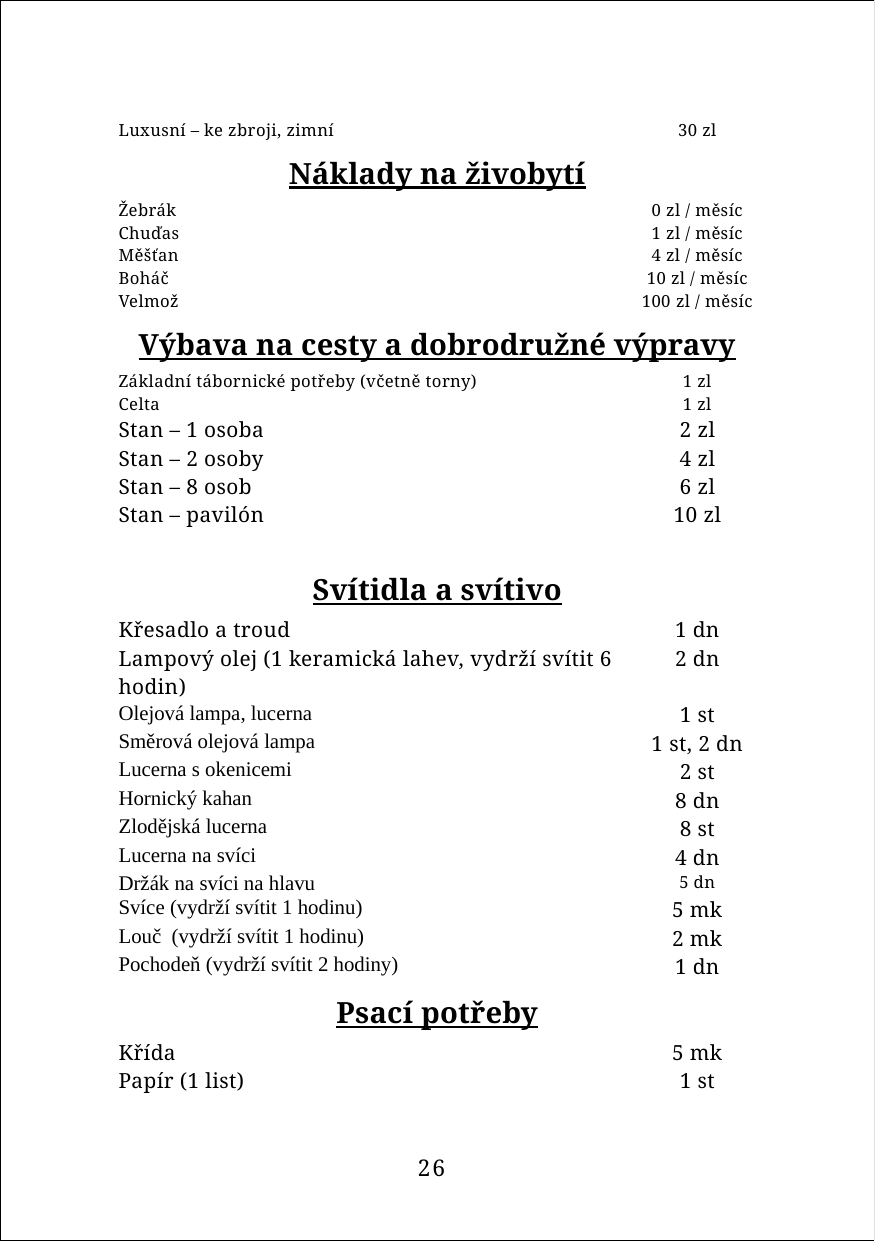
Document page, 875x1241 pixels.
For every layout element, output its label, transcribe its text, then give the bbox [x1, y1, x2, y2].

table_cell 5 mk [638, 895, 756, 924]
table_cell 1 st [638, 701, 756, 729]
table_cell 1 zl [638, 370, 756, 393]
table_cell Držák na svíci na hlavu [118, 871, 638, 895]
table_cell Velmož [118, 290, 638, 312]
table_cell Boháč [118, 267, 638, 289]
table_cell Luxusní – ke zbroji, zimní [118, 118, 638, 141]
table_cell Směrová olejová lampa [118, 729, 638, 757]
table_cell 4 zl / měsíc [638, 244, 756, 267]
table_cell 4 zl [638, 444, 756, 472]
table_cell Lucerna s okenicemi [118, 758, 638, 786]
table_cell 1 zl [638, 393, 756, 415]
table_cell 6 zl [638, 472, 756, 501]
table_cell Pochodeň (vydrží svítit 2 hodiny) [118, 952, 638, 981]
table_cell Stan – pavilón [118, 501, 638, 529]
table_cell 0 zl / měsíc [638, 199, 756, 221]
table_cell 10 zl / měsíc [638, 267, 756, 289]
table_cell Lampový olej (1 keramická lahev, vydrží svítit 6 hodin) [118, 644, 638, 701]
table_cell 1 zl / měsíc [638, 221, 756, 244]
table_cell Olejová lampa, lucerna [118, 701, 638, 729]
table_cell [638, 529, 756, 557]
table_cell Svíce (vydrží svítit 1 hodinu) [118, 895, 638, 924]
table_cell Křesadlo a troud [118, 615, 638, 644]
table_cell Žebrák [118, 199, 638, 221]
table_cell Zlodějská lucerna [118, 814, 638, 843]
table_cell 100 zl / měsíc [638, 290, 756, 312]
table_cell 1 st [638, 1067, 756, 1095]
table_cell Louč (vydrží svítit 1 hodinu) [118, 924, 638, 952]
table_cell 8 dn [638, 786, 756, 814]
table_cell 30 zl [638, 118, 756, 141]
table_cell Hornický kahan [118, 786, 638, 814]
table_cell Základní tábornické potřeby (včetně torny) [118, 370, 638, 393]
table_cell 2 st [638, 758, 756, 786]
table_cell 2 dn [638, 644, 756, 701]
table_cell 1 st, 2 dn [638, 729, 756, 757]
table_cell Celta [118, 393, 638, 415]
table_cell 10 zl [638, 501, 756, 529]
table_cell Křída [118, 1038, 638, 1067]
table_cell 4 dn [638, 843, 756, 871]
table_cell 1 dn [638, 615, 756, 644]
table_cell 2 mk [638, 924, 756, 952]
table_cell [118, 529, 638, 557]
table_cell 1 dn [638, 952, 756, 981]
table_cell Stan – 1 osoba [118, 415, 638, 444]
table_cell Papír (1 list) [118, 1067, 638, 1095]
table_cell Chuďas [118, 221, 638, 244]
table_cell Stan – 2 osoby [118, 444, 638, 472]
table_cell Svítidla a svítivo [118, 558, 756, 615]
table_cell Lucerna na svíci [118, 843, 638, 871]
table_cell Výbava na cesty a dobrodružné výpravy [118, 312, 756, 370]
table_cell 5 mk [638, 1038, 756, 1067]
table_cell Měšťan [118, 244, 638, 267]
table_cell 8 st [638, 814, 756, 843]
table_cell Psací potřeby [118, 981, 756, 1038]
table_cell 5 dn [638, 871, 756, 895]
table_cell Náklady na živobytí [118, 141, 756, 199]
table_cell 2 zl [638, 415, 756, 444]
table_cell Stan – 8 osob [118, 472, 638, 501]
